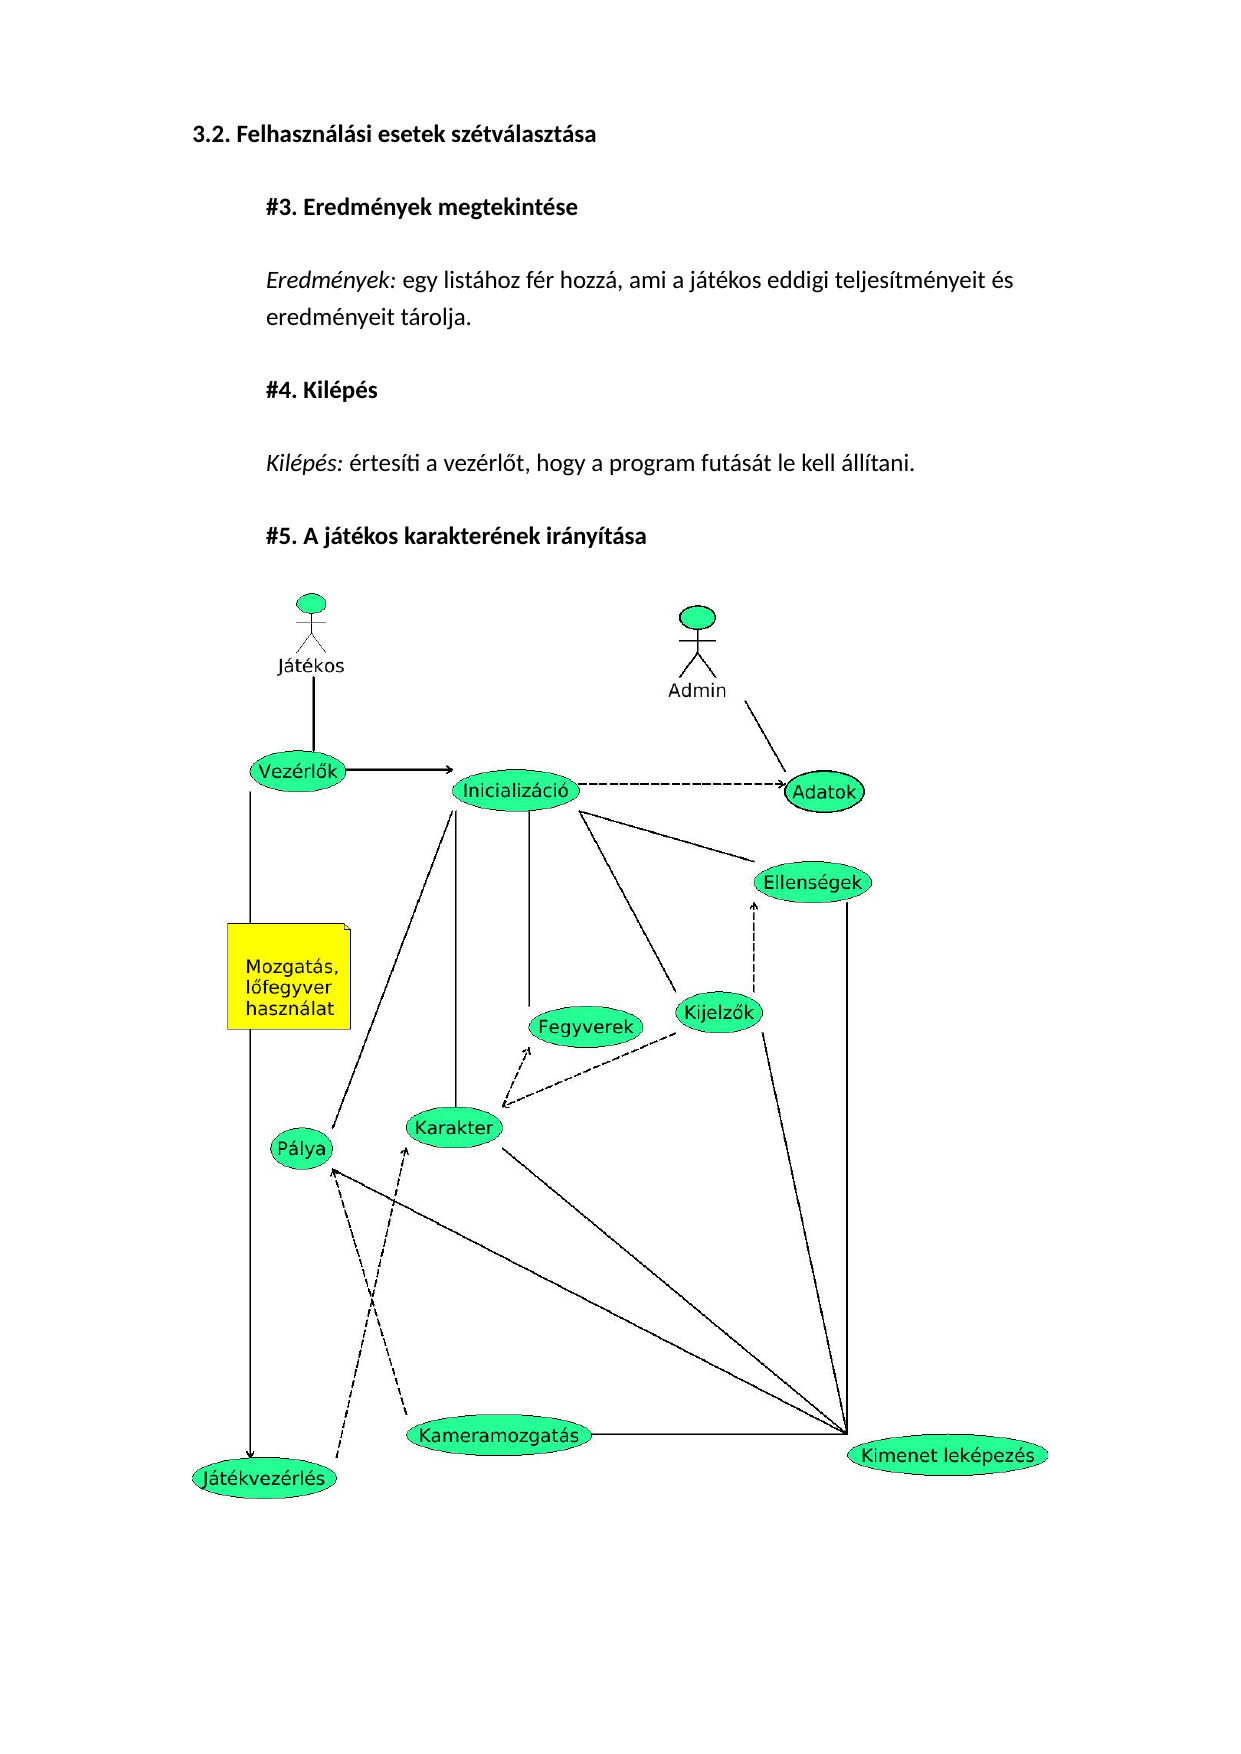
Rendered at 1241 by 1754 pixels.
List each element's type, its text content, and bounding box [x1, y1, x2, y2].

text #5. A játékos karakterének irányítása [266, 520, 1122, 551]
text 3.2. Felhasználási esetek szétválasztása [192, 118, 1122, 149]
text #4. Kilépés [266, 374, 1122, 404]
picture [192, 593, 1049, 1499]
text Eredmények: egy listához fér hozzá, ami a játékos eddigi teljesítményeit és eredményeit tárolja. [266, 264, 1122, 331]
text #3. Eredmények megtekintése [266, 191, 1122, 222]
text Kilépés: értesíti a vezérlőt, hogy a program futását le kell állítani. [266, 447, 1122, 478]
